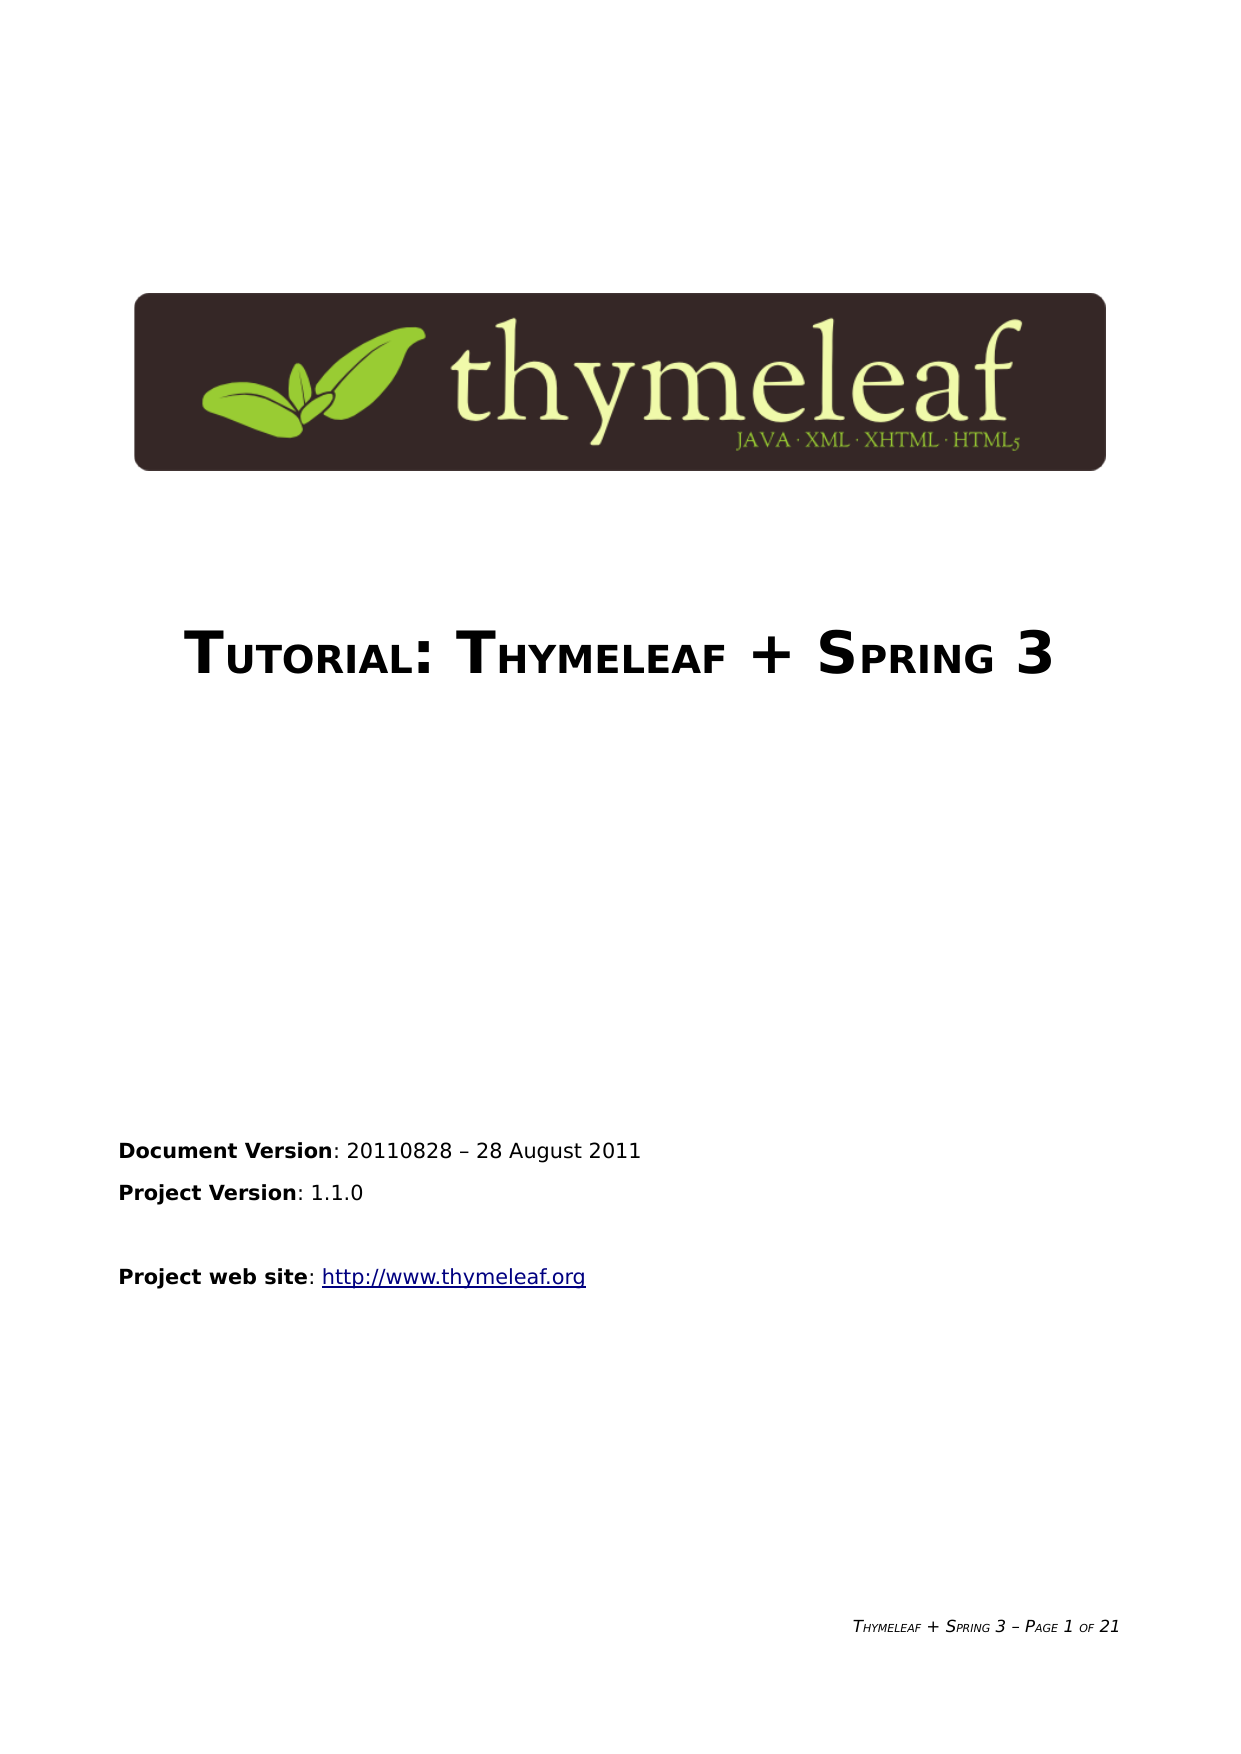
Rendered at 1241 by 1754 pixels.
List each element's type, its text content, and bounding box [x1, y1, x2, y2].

picture [134, 293, 1106, 471]
text Project Version: 1.1.0 [118, 1181, 1122, 1206]
title Tutorial: Thymeleaf + Spring 3 [118, 620, 1122, 688]
text Document Version: 20110828 – 28 August 2011 [118, 1139, 1122, 1164]
text Project web site: http://www.thymeleaf.org [118, 1265, 1122, 1289]
